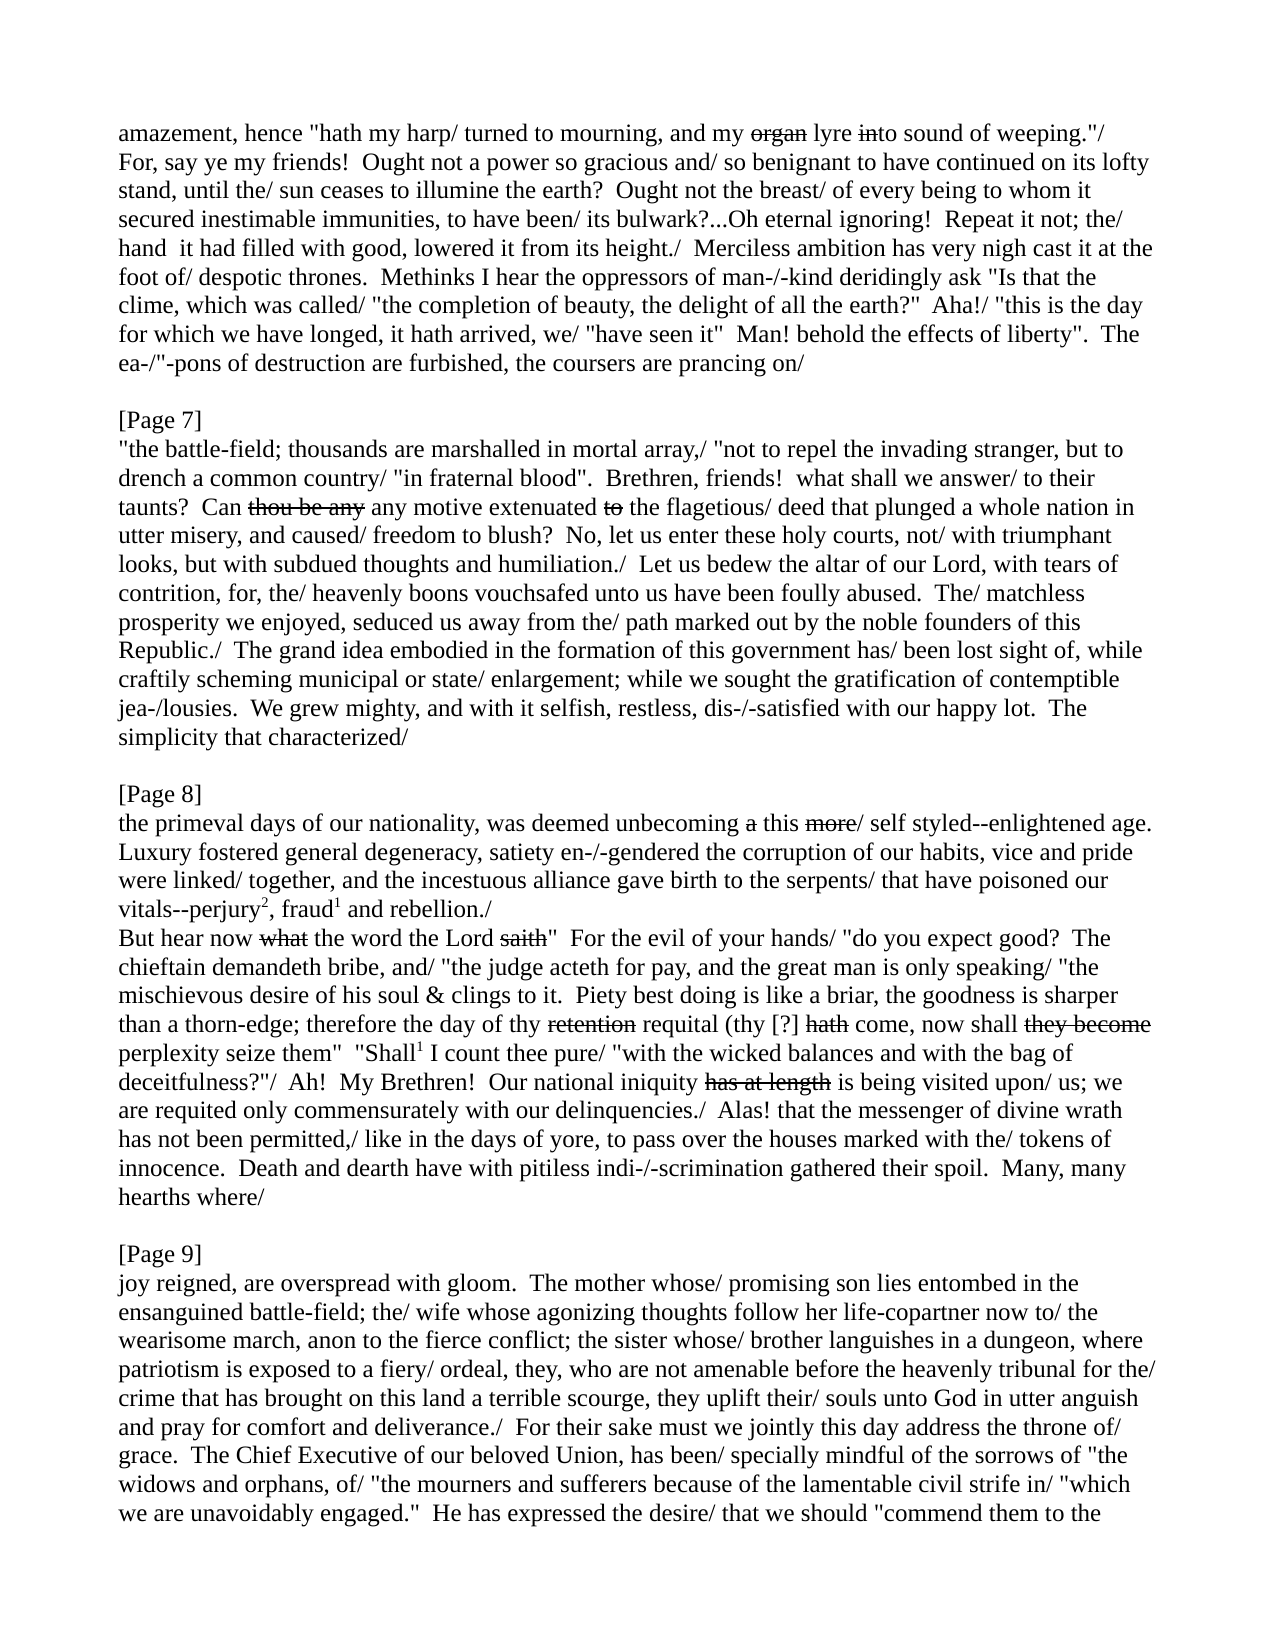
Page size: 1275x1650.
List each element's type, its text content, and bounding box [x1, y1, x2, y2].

text the primeval days of our nationality, was deemed unbecoming a this more/ self styled--enlightened age. Luxury fostered general degeneracy, satiety en-/-gendered the corruption of our habits, vice and pride were linked/ together, and the incestuous alliance gave birth to the serpents/ that have poisoned our vitals--perjury2, fraud1 and rebellion./ [118, 808, 1157, 923]
text [Page 7] [118, 406, 1157, 434]
text amazement, hence "hath my harp/ turned to mourning, and my organ lyre into sound of weeping."/ For, say ye my friends! Ought not a power so gracious and/ so benignant to have continued on its lofty stand, until the/ sun ceases to illumine the earth? Ought not the breast/ of every being to whom it secured inestimable immunities, to have been/ its bulwark?...Oh eternal ignoring! Repeat it not; the/ hand it had filled with good, lowered it from its height./ Merciless ambition has very nigh cast it at the foot of/ despotic thrones. Methinks I hear the oppressors of man-/-kind deridingly ask "Is that the clime, which was called/ "the completion of beauty, the delight of all the earth?" Aha!/ "this is the day for which we have longed, it hath arrived, we/ "have seen it" Man! behold the effects of liberty". The ea-/"-pons of destruction are furbished, the coursers are prancing on/ [118, 118, 1157, 377]
text [Page 8] [118, 779, 1157, 808]
text "the battle-field; thousands are marshalled in mortal array,/ "not to repel the invading stranger, but to drench a common country/ "in fraternal blood". Brethren, friends! what shall we answer/ to their taunts? Can thou be any any motive extenuated to the flagetious/ deed that plunged a whole nation in utter misery, and caused/ freedom to blush? No, let us enter these holy courts, not/ with triumphant looks, but with subdued thoughts and humiliation./ Let us bedew the altar of our Lord, with tears of contrition, for, the/ heavenly boons vouchsafed unto us have been foully abused. The/ matchless prosperity we enjoyed, seduced us away from the/ path marked out by the noble founders of this Republic./ The grand idea embodied in the formation of this government has/ been lost sight of, while craftily scheming municipal or state/ enlargement; while we sought the gratification of contemptible jea-/lousies. We grew mighty, and with it selfish, restless, dis-/-satisfied with our happy lot. The simplicity that characterized/ [118, 434, 1157, 751]
text But hear now what the word the Lord saith" For the evil of your hands/ "do you expect good? The chieftain demandeth bribe, and/ "the judge acteth for pay, and the great man is only speaking/ "the mischievous desire of his soul & clings to it. Piety best doing is like a briar, the goodness is sharper than a thorn-edge; therefore the day of thy retention requital (thy [?] hath come, now shall they become perplexity seize them" "Shall1 I count thee pure/ "with the wicked balances and with the bag of deceitfulness?"/ Ah! My Brethren! Our national iniquity has at length is being visited upon/ us; we are requited only commensurately with our delinquencies./ Alas! that the messenger of divine wrath has not been permitted,/ like in the days of yore, to pass over the houses marked with the/ tokens of innocence. Death and dearth have with pitiless indi-/-scrimination gathered their spoil. Many, many hearths where/ [118, 923, 1157, 1211]
text [Page 9] [118, 1239, 1157, 1268]
text joy reigned, are overspread with gloom. The mother whose/ promising son lies entombed in the ensanguined battle-field; the/ wife whose agonizing thoughts follow her life-copartner now to/ the wearisome march, anon to the fierce conflict; the sister whose/ brother languishes in a dungeon, where patriotism is exposed to a fiery/ ordeal, they, who are not amenable before the heavenly tribunal for the/ crime that has brought on this land a terrible scourge, they uplift their/ souls unto God in utter anguish and pray for comfort and deliverance./ For their sake must we jointly this day address the throne of/ grace. The Chief Executive of our beloved Union, has been/ specially mindful of the sorrows of "the widows and orphans, of/ "the mourners and sufferers because of the lamentable civil strife in/ "which we are unavoidably engaged." He has expressed the desire/ that we should "commend them to the [118, 1268, 1157, 1527]
